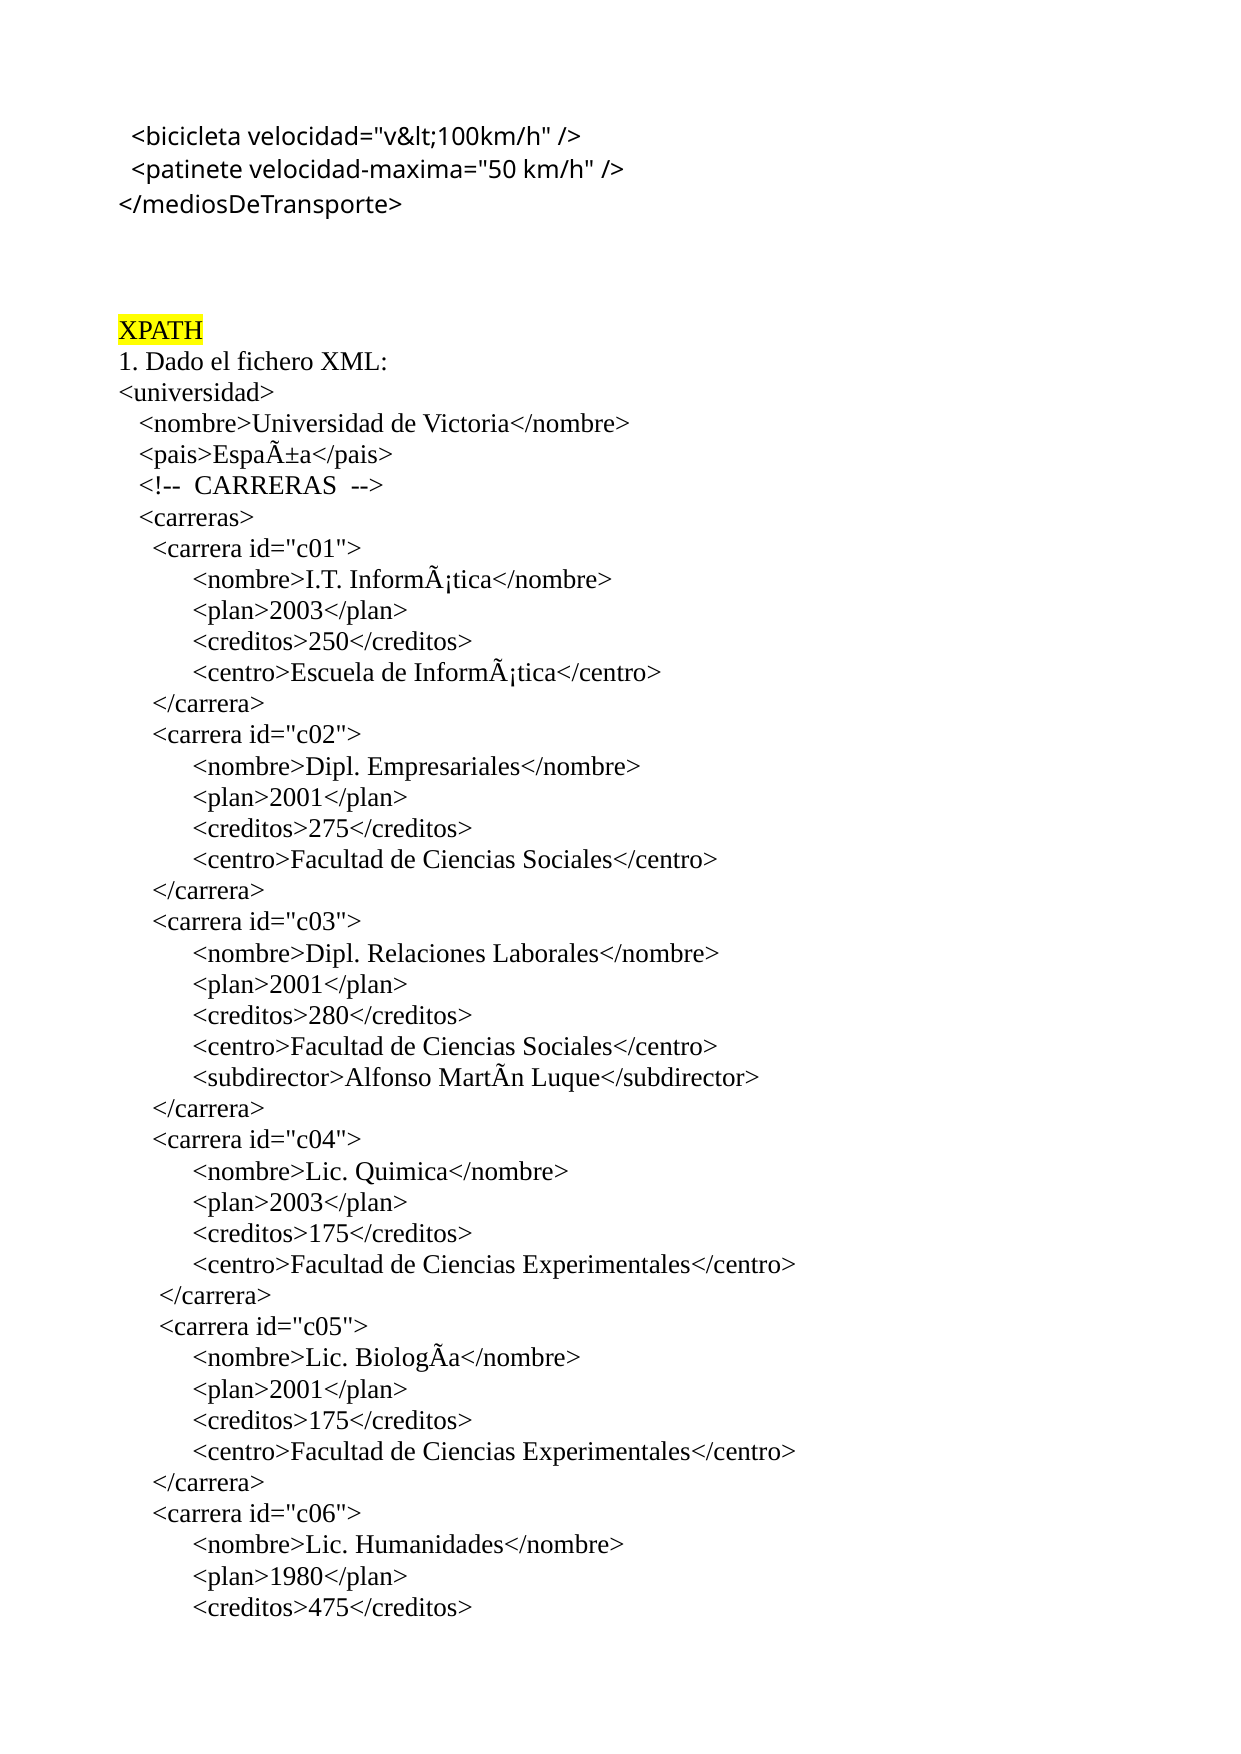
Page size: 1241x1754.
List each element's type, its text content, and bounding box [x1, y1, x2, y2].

text </carrera> [118, 1279, 1122, 1310]
text <nombre>Lic. Quimica</nombre> [118, 1155, 1122, 1186]
text <centro>Escuela de InformÃ¡tica</centro> [118, 656, 1122, 687]
text <!-- CARRERAS --> [118, 469, 1122, 501]
text 1. Dado el fichero XML: [118, 345, 1122, 376]
text <nombre>Lic. BiologÃ­a</nombre> [118, 1342, 1122, 1373]
text XPATH [118, 314, 1122, 345]
text <centro>Facultad de Ciencias Sociales</centro> [118, 843, 1122, 874]
text <plan>2001</plan> [118, 781, 1122, 812]
text <creditos>475</creditos> [118, 1591, 1122, 1622]
text <nombre>Lic. Humanidades</nombre> [118, 1528, 1122, 1559]
text <nombre>Universidad de Victoria</nombre> [118, 407, 1122, 438]
text <carrera id="c04"> [118, 1123, 1122, 1155]
text <subdirector>Alfonso MartÃ­n Luque</subdirector> [118, 1061, 1122, 1092]
text <plan>1980</plan> [118, 1559, 1122, 1591]
text <creditos>275</creditos> [118, 812, 1122, 843]
text </carrera> [118, 874, 1122, 906]
text <carrera id="c03"> [118, 906, 1122, 937]
text <carrera id="c02"> [118, 719, 1122, 750]
text <creditos>175</creditos> [118, 1217, 1122, 1248]
text <carrera id="c05"> [118, 1310, 1122, 1342]
text <creditos>175</creditos> [118, 1404, 1122, 1435]
text <plan>2003</plan> [118, 594, 1122, 625]
text <bicicleta velocidad="v&lt;100km/h" /> [118, 118, 1122, 152]
text <plan>2001</plan> [118, 968, 1122, 999]
text <carrera id="c06"> [118, 1497, 1122, 1528]
text <nombre>Dipl. Relaciones Laborales</nombre> [118, 937, 1122, 968]
text </mediosDeTransporte> [118, 186, 1122, 220]
text </carrera> [118, 687, 1122, 719]
text <plan>2003</plan> [118, 1186, 1122, 1217]
text <pais>EspaÃ±a</pais> [118, 438, 1122, 469]
text <plan>2001</plan> [118, 1373, 1122, 1404]
text <centro>Facultad de Ciencias Experimentales</centro> [118, 1435, 1122, 1466]
text <creditos>250</creditos> [118, 625, 1122, 656]
text <centro>Facultad de Ciencias Experimentales</centro> [118, 1248, 1122, 1279]
text </carrera> [118, 1466, 1122, 1497]
text <carrera id="c01"> [118, 532, 1122, 563]
text <patinete velocidad-maxima="50 km/h" /> [118, 152, 1122, 186]
text </carrera> [118, 1092, 1122, 1123]
text <nombre>I.T. InformÃ¡tica</nombre> [118, 563, 1122, 594]
text <carreras> [118, 501, 1122, 532]
text <creditos>280</creditos> [118, 999, 1122, 1030]
text <universidad> [118, 376, 1122, 407]
text <centro>Facultad de Ciencias Sociales</centro> [118, 1030, 1122, 1061]
text <nombre>Dipl. Empresariales</nombre> [118, 750, 1122, 781]
